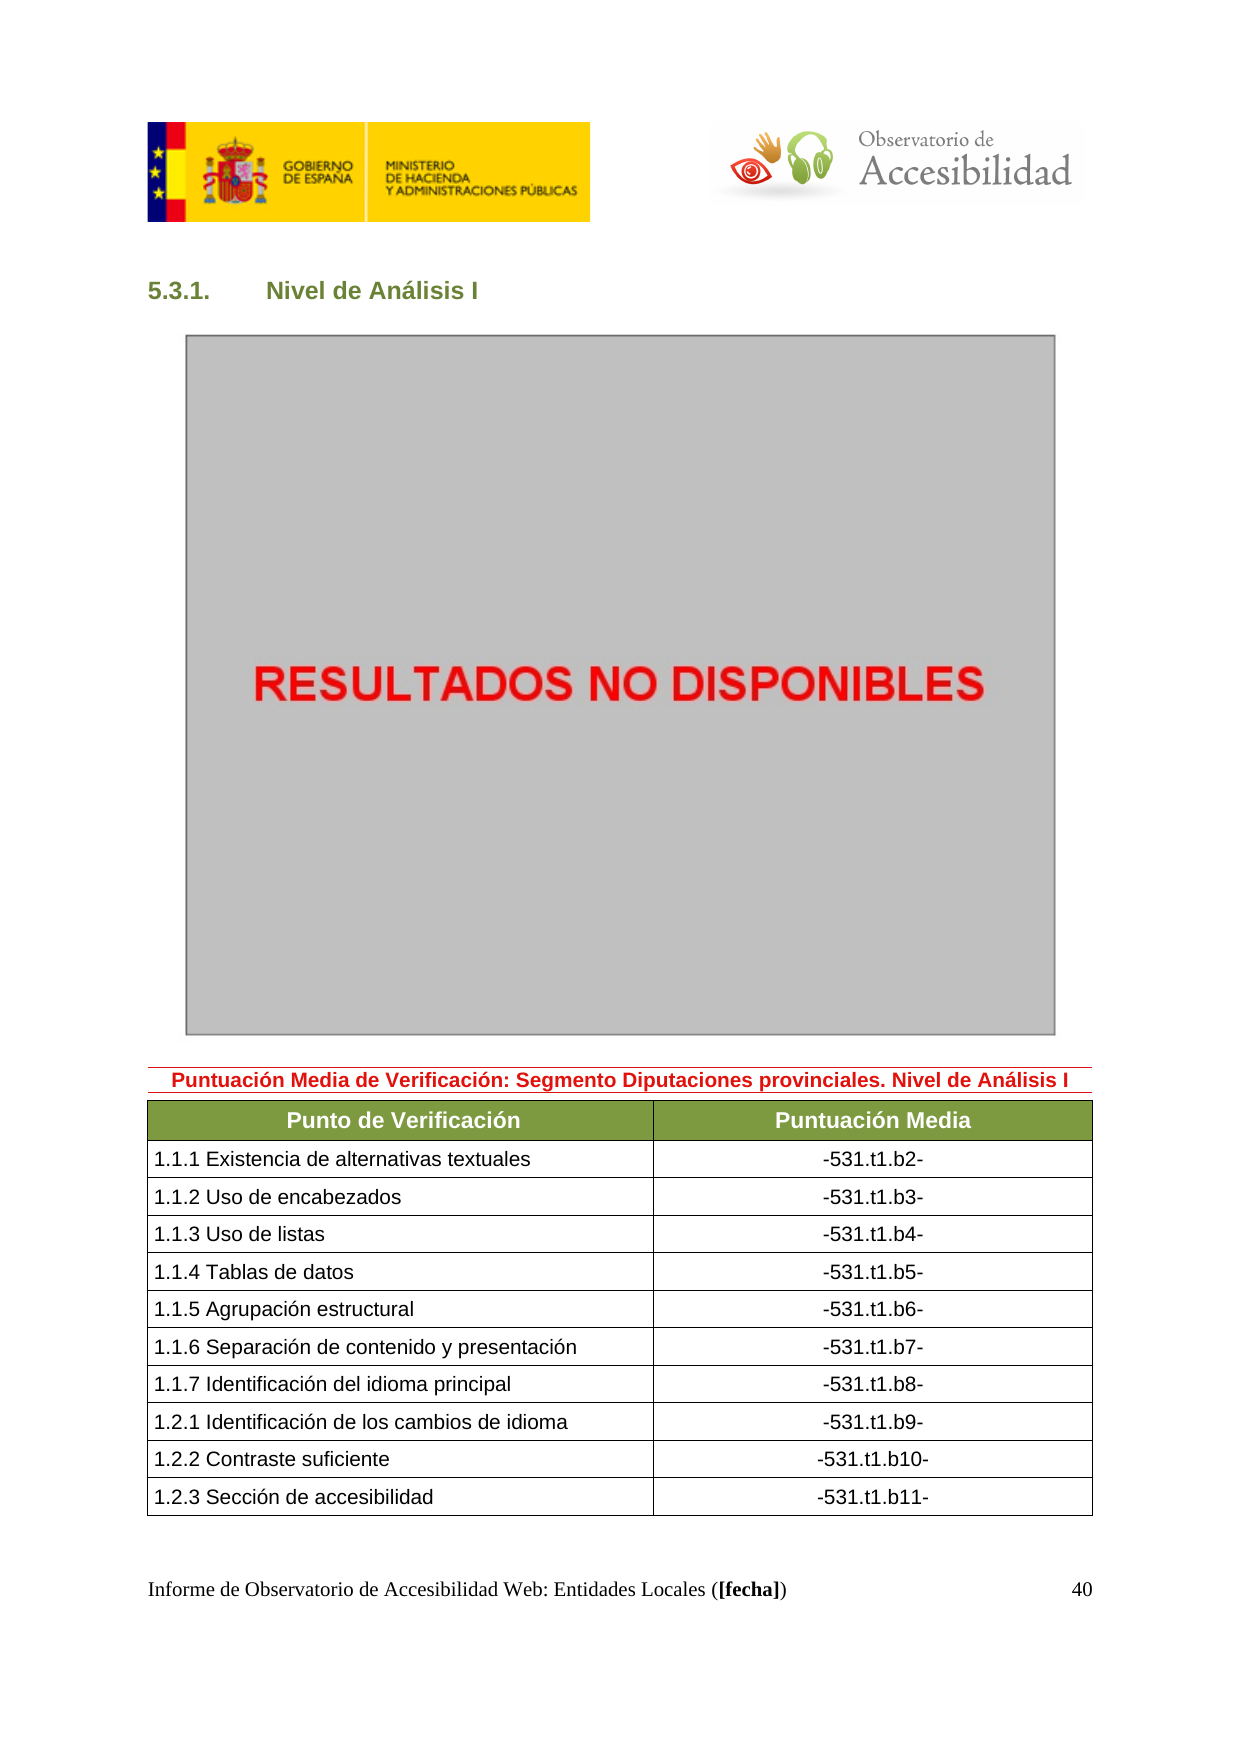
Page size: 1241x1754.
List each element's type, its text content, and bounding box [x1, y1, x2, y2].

table_cell -531.t1.b10- [654, 1441, 1092, 1477]
table_cell 1.1.6 Separación de contenido y presentación [148, 1328, 653, 1365]
table_cell 1.1.5 Agrupación estructural [148, 1291, 653, 1327]
table_cell -531.t1.b8- [654, 1366, 1092, 1402]
table_cell 1.1.2 Uso de encabezados [148, 1178, 653, 1215]
table_header Puntuación Media [654, 1101, 1092, 1140]
table_cell 1.1.1 Existencia de alternativas textuales [148, 1141, 653, 1177]
text Puntuación Media de Verificación: Segmento Diputaciones provinciales. Nivel de Análisis I [148, 1068, 1092, 1092]
list Nivel de Análisis I [148, 276, 1092, 304]
picture [178, 332, 1062, 1042]
table_cell -531.t1.b11- [654, 1478, 1092, 1515]
table_cell -531.t1.b6- [654, 1291, 1092, 1327]
table_cell -531.t1.b5- [654, 1253, 1092, 1290]
picture [147, 122, 591, 222]
table_cell -531.t1.b4- [654, 1216, 1092, 1252]
table_header Punto de Verificación [148, 1101, 653, 1140]
table_cell 1.1.4 Tablas de datos [148, 1253, 653, 1290]
table_cell -531.t1.b2- [654, 1141, 1092, 1177]
table_cell -531.t1.b7- [654, 1328, 1092, 1365]
picture [710, 122, 1086, 205]
table_cell 1.2.1 Identificación de los cambios de idioma [148, 1403, 653, 1440]
table_cell 1.2.3 Sección de accesibilidad [148, 1478, 653, 1515]
table_cell 1.2.2 Contraste suficiente [148, 1441, 653, 1477]
table_cell 1.1.7 Identificación del idioma principal [148, 1366, 653, 1402]
table_cell -531.t1.b3- [654, 1178, 1092, 1215]
table_cell -531.t1.b9- [654, 1403, 1092, 1440]
table_cell 1.1.3 Uso de listas [148, 1216, 653, 1252]
